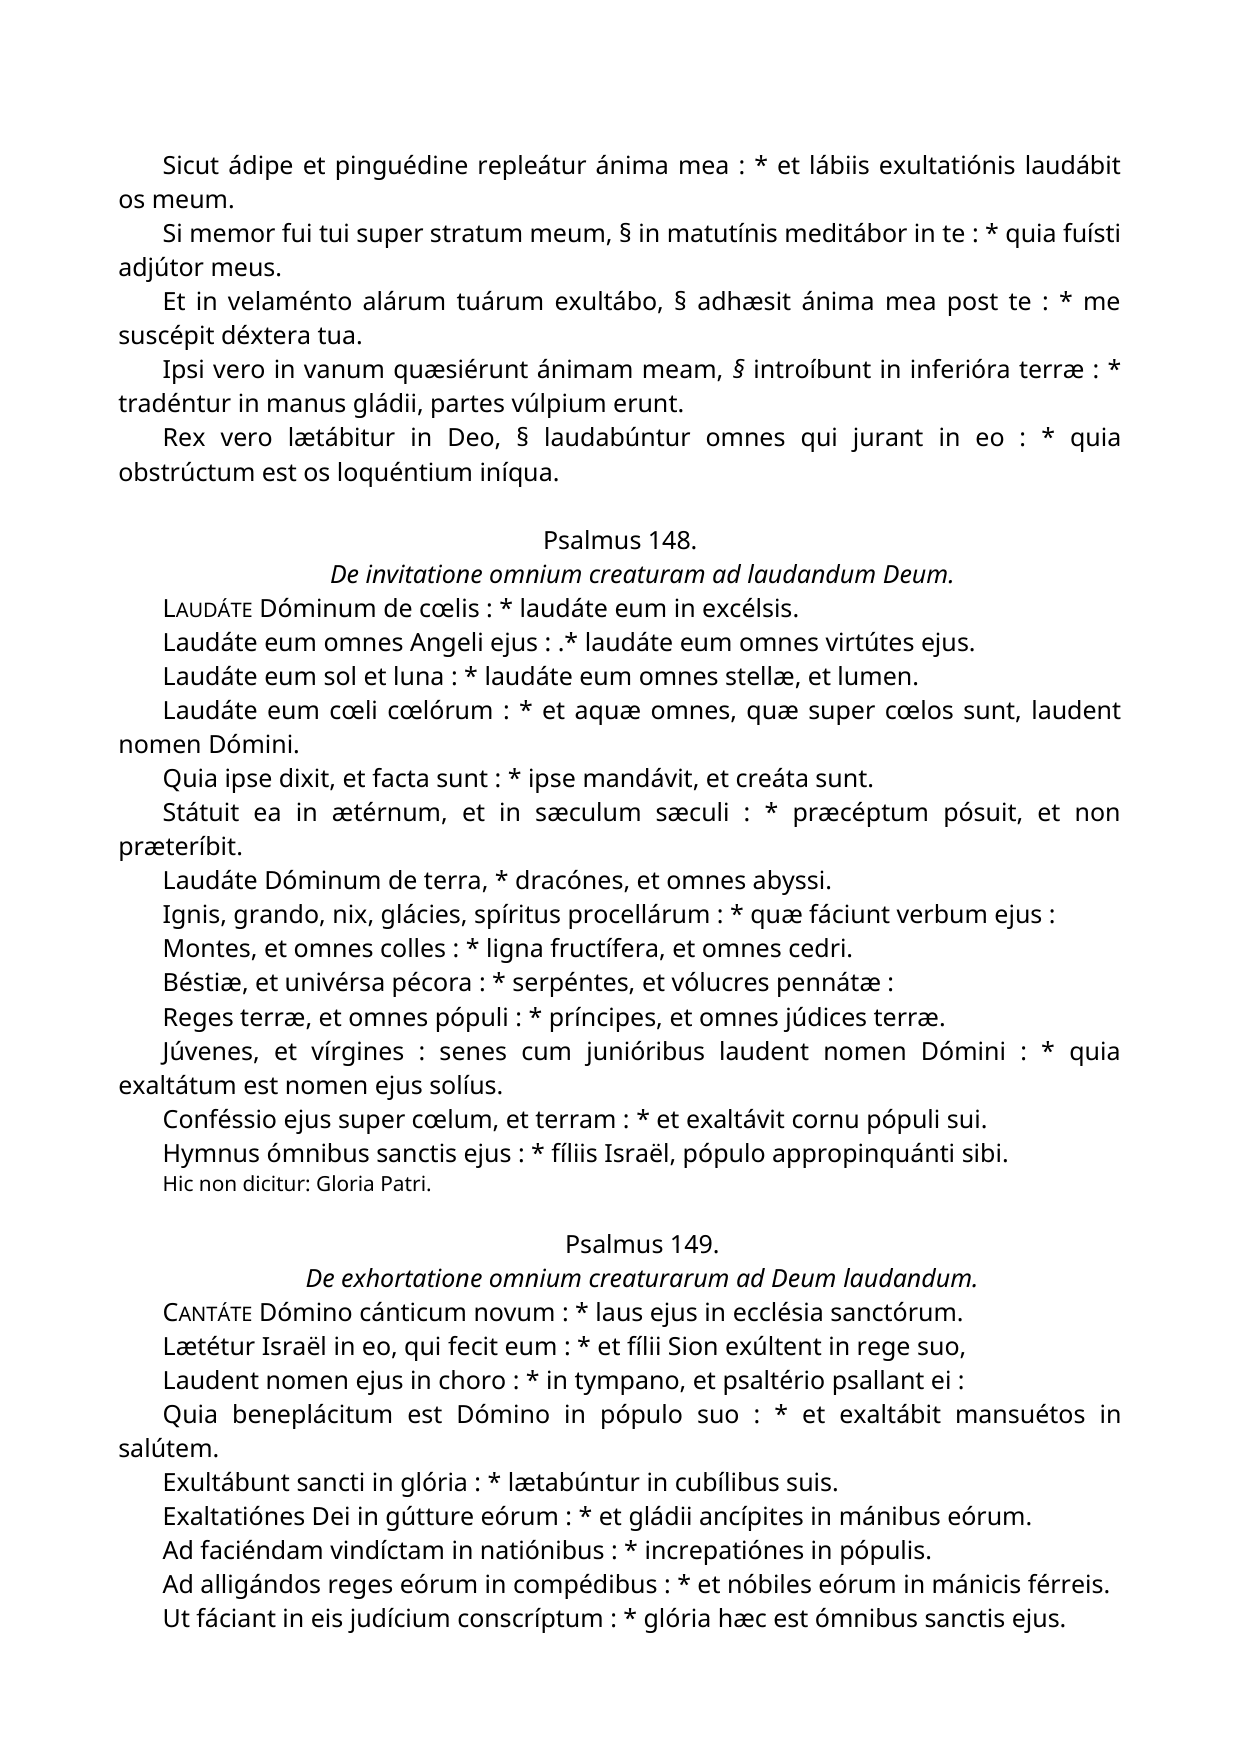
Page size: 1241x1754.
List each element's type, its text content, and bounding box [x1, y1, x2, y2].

text Cantáte Dómino cánticum novum : * laus ejus in ecclésia sanctórum. [118, 1294, 1122, 1328]
text Hymnus ómnibus sanctis ejus : * fíliis Israël, pópulo appropinquánti sibi. [118, 1135, 1122, 1169]
text Laudáte eum cœli cœlórum : * et aquæ omnes, quæ super cœlos sunt, laudent nomen Dómini. [118, 693, 1122, 761]
text De exhortatione omnium creaturarum ad Deum laudandum. [118, 1260, 1122, 1294]
text Et in velaménto alárum tuárum exultábo, § adhæsit ánima mea post te : * me suscépit déxtera tua. [118, 284, 1122, 352]
text Reges terræ, et omnes pópuli : * príncipes, et omnes júdices terræ. [118, 999, 1122, 1033]
text Quia beneplácitum est Dómino in pópulo suo : * et exaltábit mansuétos in salútem. [118, 1397, 1122, 1465]
text Exaltatiónes Dei in gútture eórum : * et gládii ancípites in mánibus eórum. [118, 1499, 1122, 1533]
text Hic non dicitur: Gloria Patri. [118, 1169, 1122, 1198]
text Ipsi vero in vanum quæsiérunt ánimam meam, § introíbunt in inferióra terræ : * tradéntur in manus gládii, partes vúlpium erunt. [118, 352, 1122, 420]
text Béstiæ, et univérsa pécora : * serpéntes, et vólucres pennátæ : [118, 965, 1122, 999]
text Ut fáciant in eis judícium conscríptum : * glória hæc est ómnibus sanctis ejus. [118, 1601, 1122, 1635]
text Sicut ádipe et pinguédine repleátur ánima mea : * et lábiis exultatiónis laudábit os meum. [118, 148, 1122, 216]
text Státuit ea in ætérnum, et in sæculum sæculi : * præcéptum pósuit, et non præteríbit. [118, 795, 1122, 863]
text De invitatione omnium creaturam ad laudandum Deum. [118, 556, 1122, 590]
text Si memor fui tui super stratum meum, § in matutínis meditábor in te : * quia fuísti adjútor meus. [118, 216, 1122, 284]
text Laudent nomen ejus in choro : * in tympano, et psaltério psallant ei : [118, 1363, 1122, 1397]
text Ad faciéndam vindíctam in natiónibus : * increpatiónes in pópulis. [118, 1533, 1122, 1567]
text Rex vero lætábitur in Deo, § laudabúntur omnes qui jurant in eo : * quia obstrúctum est os loquéntium iníqua. [118, 420, 1122, 488]
text Psalmus 149. [118, 1226, 1122, 1260]
text Psalmus 148. [118, 522, 1122, 556]
text Quia ipse dixit, et facta sunt : * ipse mandávit, et creáta sunt. [118, 761, 1122, 795]
text Conféssio ejus super cœlum, et terram : * et exaltávit cornu pópuli sui. [118, 1101, 1122, 1135]
text Exultábunt sancti in glória : * lætabúntur in cubílibus suis. [118, 1465, 1122, 1499]
text Ad alligándos reges eórum in compédibus : * et nóbiles eórum in mánicis férreis. [118, 1567, 1122, 1601]
text Laudáte eum sol et luna : * laudáte eum omnes stellæ, et lumen. [118, 658, 1122, 693]
text Laudáte Dóminum de terra, * dracónes, et omnes abyssi. [118, 863, 1122, 897]
text Laudáte eum omnes Angeli ejus : .* laudáte eum omnes virtútes ejus. [118, 624, 1122, 658]
text Ignis, grando, nix, glácies, spíritus procellárum : * quæ fáciunt verbum ejus : [118, 897, 1122, 931]
text Lætétur Israël in eo, qui fecit eum : * et fílii Sion exúltent in rege suo, [118, 1328, 1122, 1363]
text Júvenes, et vírgines : senes cum junióribus laudent nomen Dómini : * quia exaltátum est nomen ejus solíus. [118, 1033, 1122, 1101]
text Montes, et omnes colles : * ligna fructífera, et omnes cedri. [118, 931, 1122, 965]
text Laudáte Dóminum de cœlis : * laudáte eum in excélsis. [118, 590, 1122, 624]
